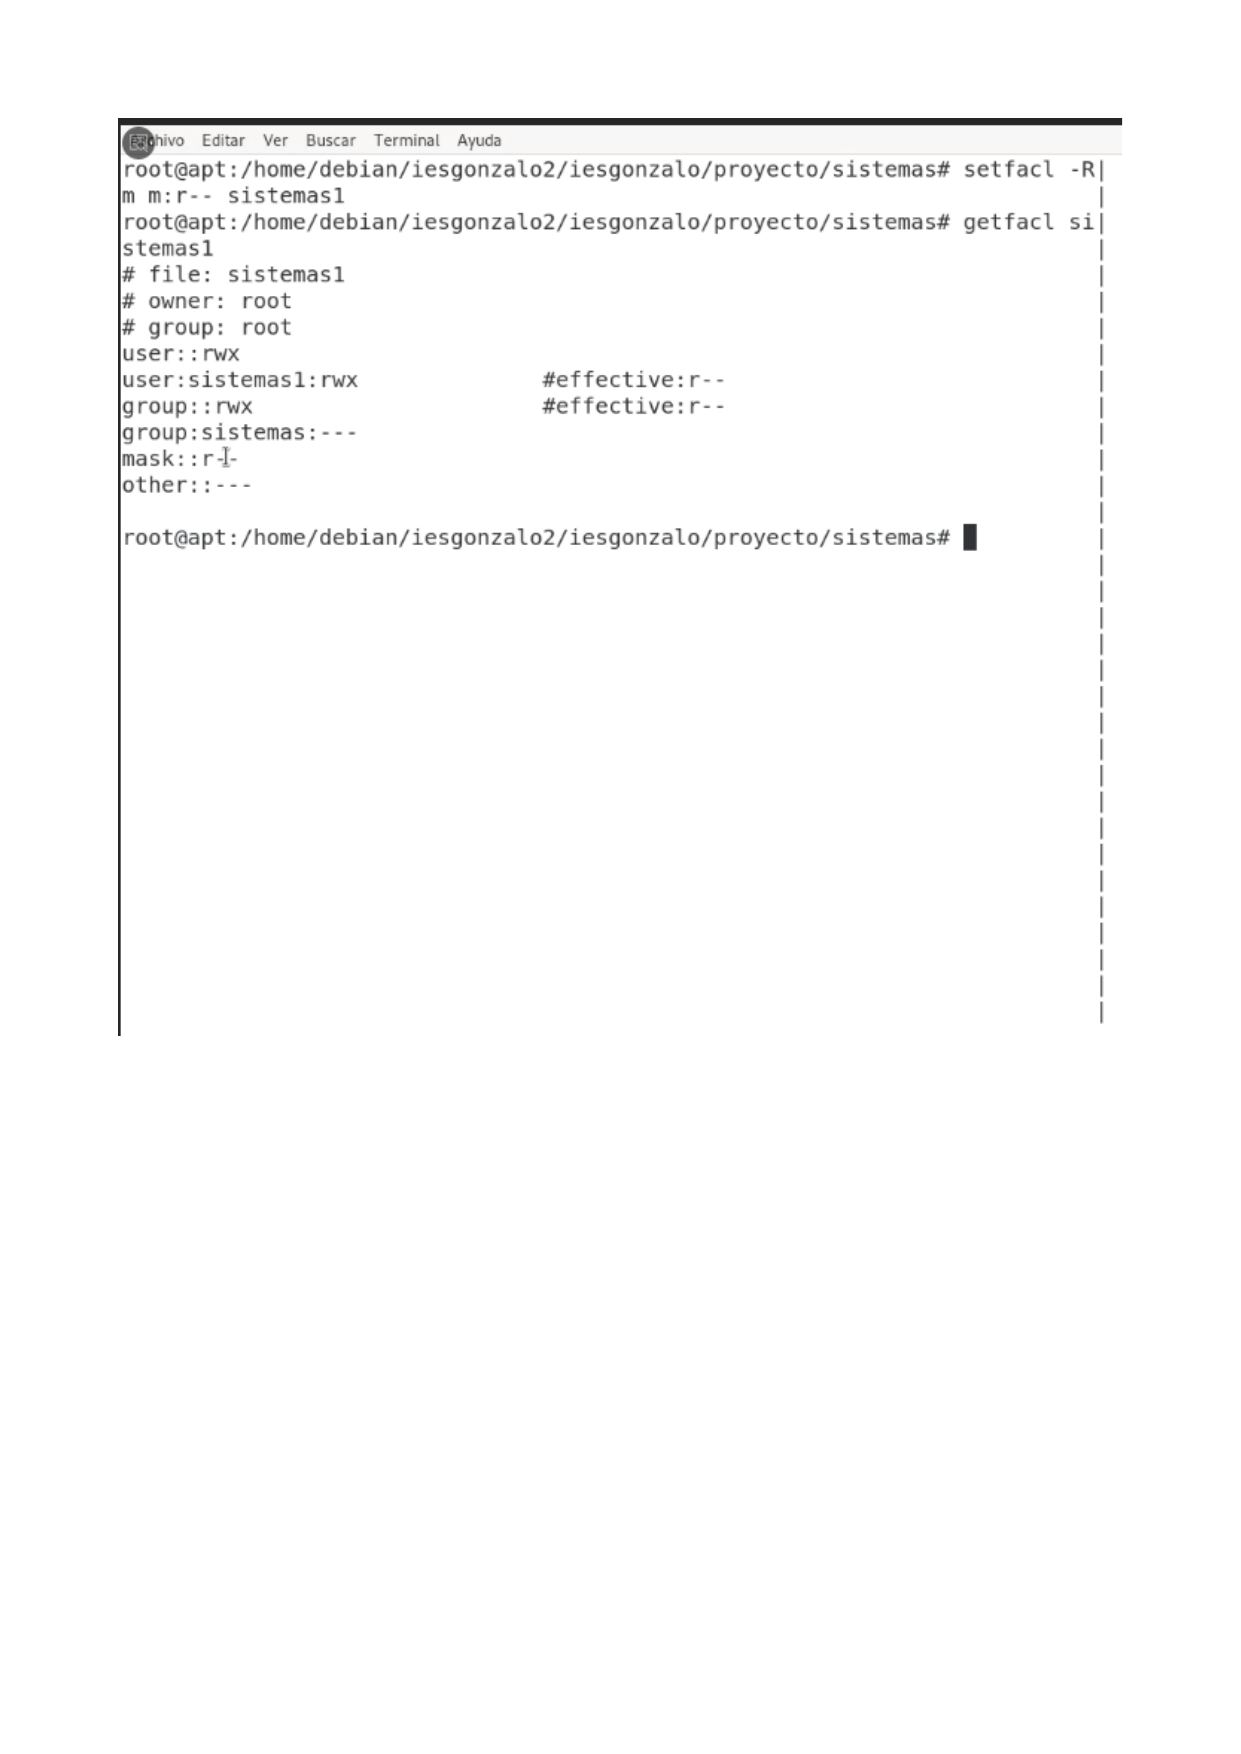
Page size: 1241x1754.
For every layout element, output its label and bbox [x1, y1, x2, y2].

picture [118, 118, 1123, 1036]
